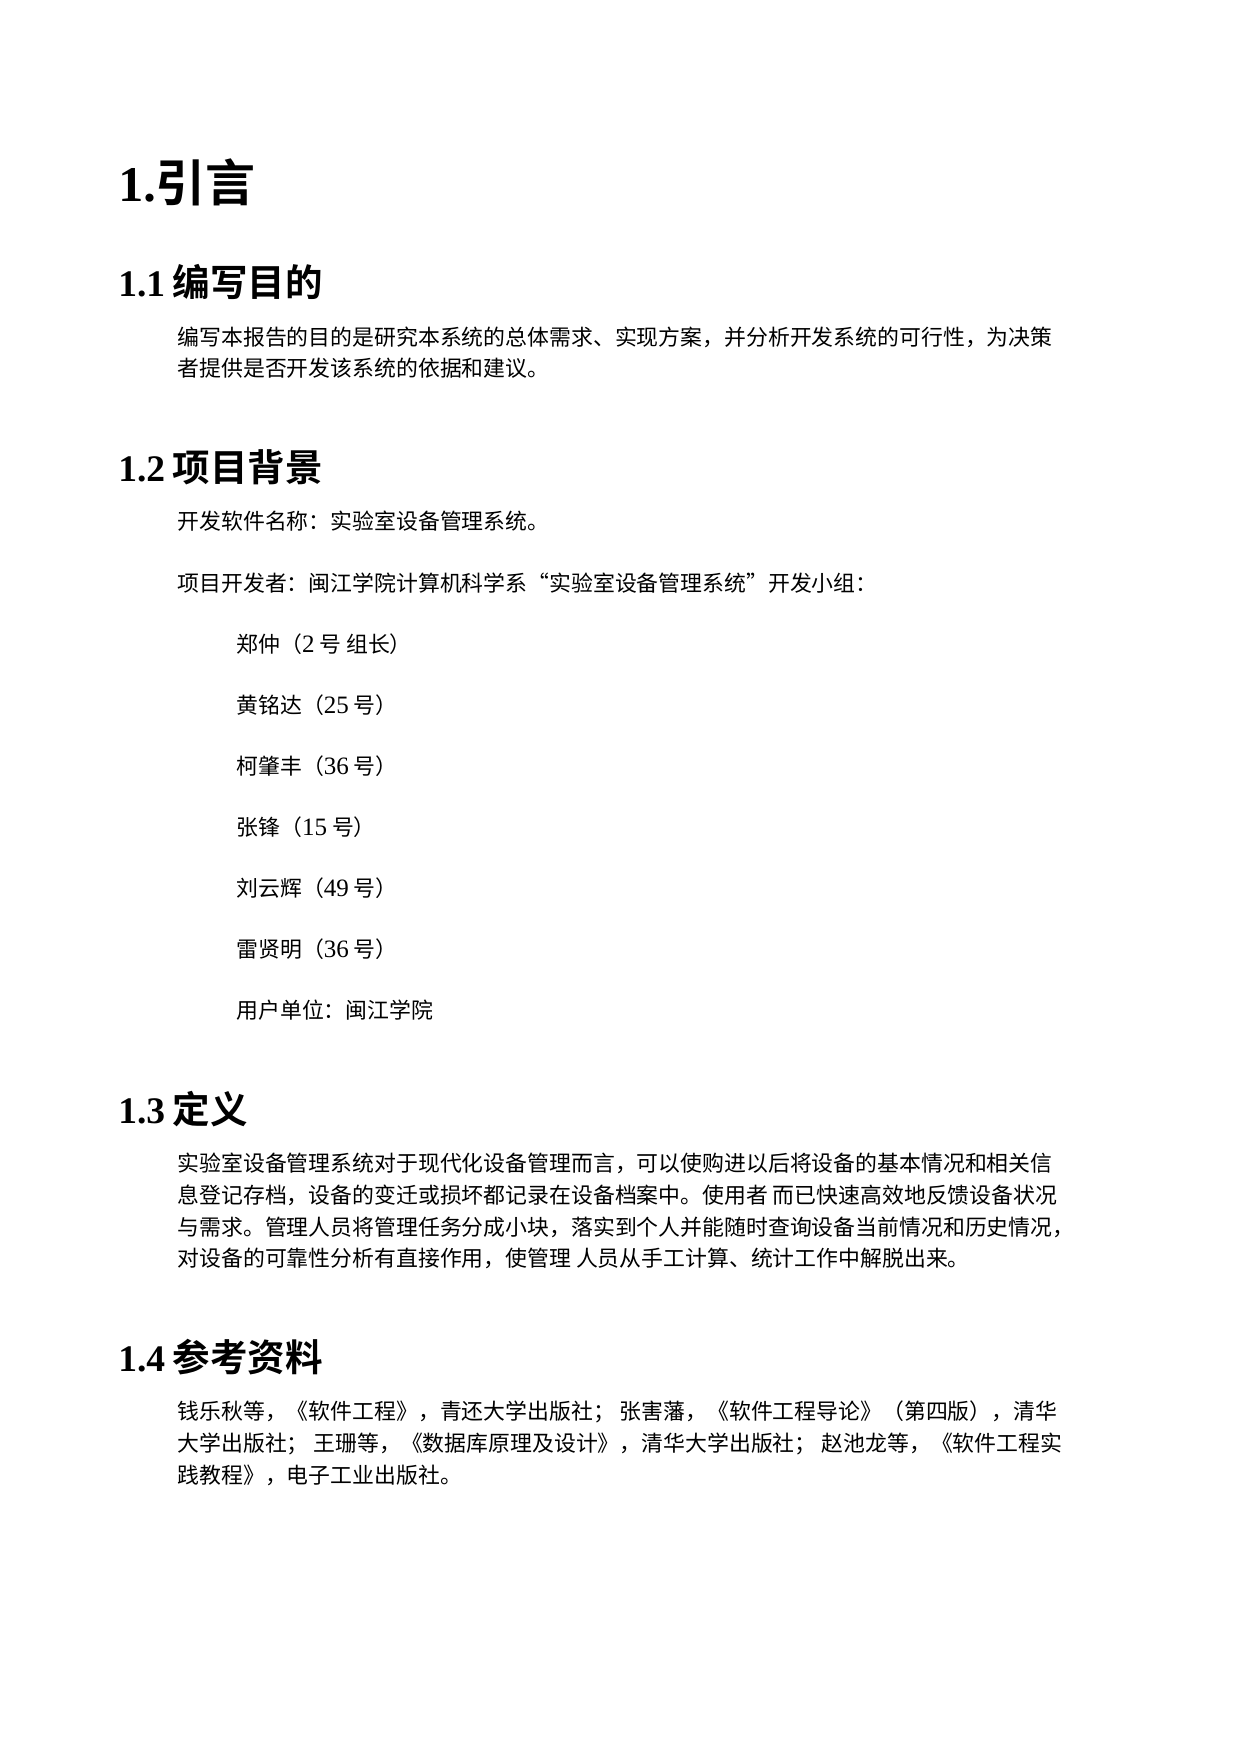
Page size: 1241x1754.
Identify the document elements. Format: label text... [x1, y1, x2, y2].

text 黄铭达（25号） [236, 688, 1004, 719]
subtitle 1.3定义 [118, 1080, 1122, 1134]
text 张锋（15号） [236, 810, 1004, 842]
text 用户单位：闽江学院 [236, 993, 1004, 1025]
subtitle 1.4参考资料 [118, 1328, 1122, 1382]
text 雷贤明（36号） [236, 932, 1004, 964]
text 柯肇丰（36号） [236, 749, 1004, 781]
text 实验室设备管理系统对于现代化设备管理而言，可以使购进以后将设备的基本情况和相关信息登记存档，设备的变迁或损坏都记录在设备档案中。使用者 而已快速高效地反馈设备状况与需求。管理人员将管理任务分成小块，落实到个人并能随时查询设备当前情况和历史情况，对设备的可靠性分析有直接作用，使管理 人员从手工计算、统计工作中解脱出来。 [177, 1146, 1063, 1273]
subtitle 1.引言 [118, 143, 1122, 216]
text 刘云辉（49号） [236, 871, 1004, 903]
text 钱乐秋等，《软件工程》，青还大学出版社； 张害藩，《软件工程导论》（第四版），清华大学出版社； 王珊等，《数据库原理及设计》，清华大学出版社； 赵池龙等，《软件工程实践教程》，电子工业出版社。 [177, 1394, 1063, 1489]
text 编写本报告的目的是研究本系统的总体需求、实现方案，并分析开发系统的可行性，为决策者提供是否开发该系统的依据和建议。 [177, 320, 1063, 383]
subtitle 1.2项目背景 [118, 438, 1122, 492]
subtitle 1.1编写目的 [118, 253, 1122, 307]
text 开发软件名称：实验室设备管理系统。 [177, 504, 1063, 536]
text 郑仲（2号 组长） [236, 627, 1004, 658]
text 项目开发者：闽江学院计算机科学系“实验室设备管理系统”开发小组： [177, 566, 1063, 597]
